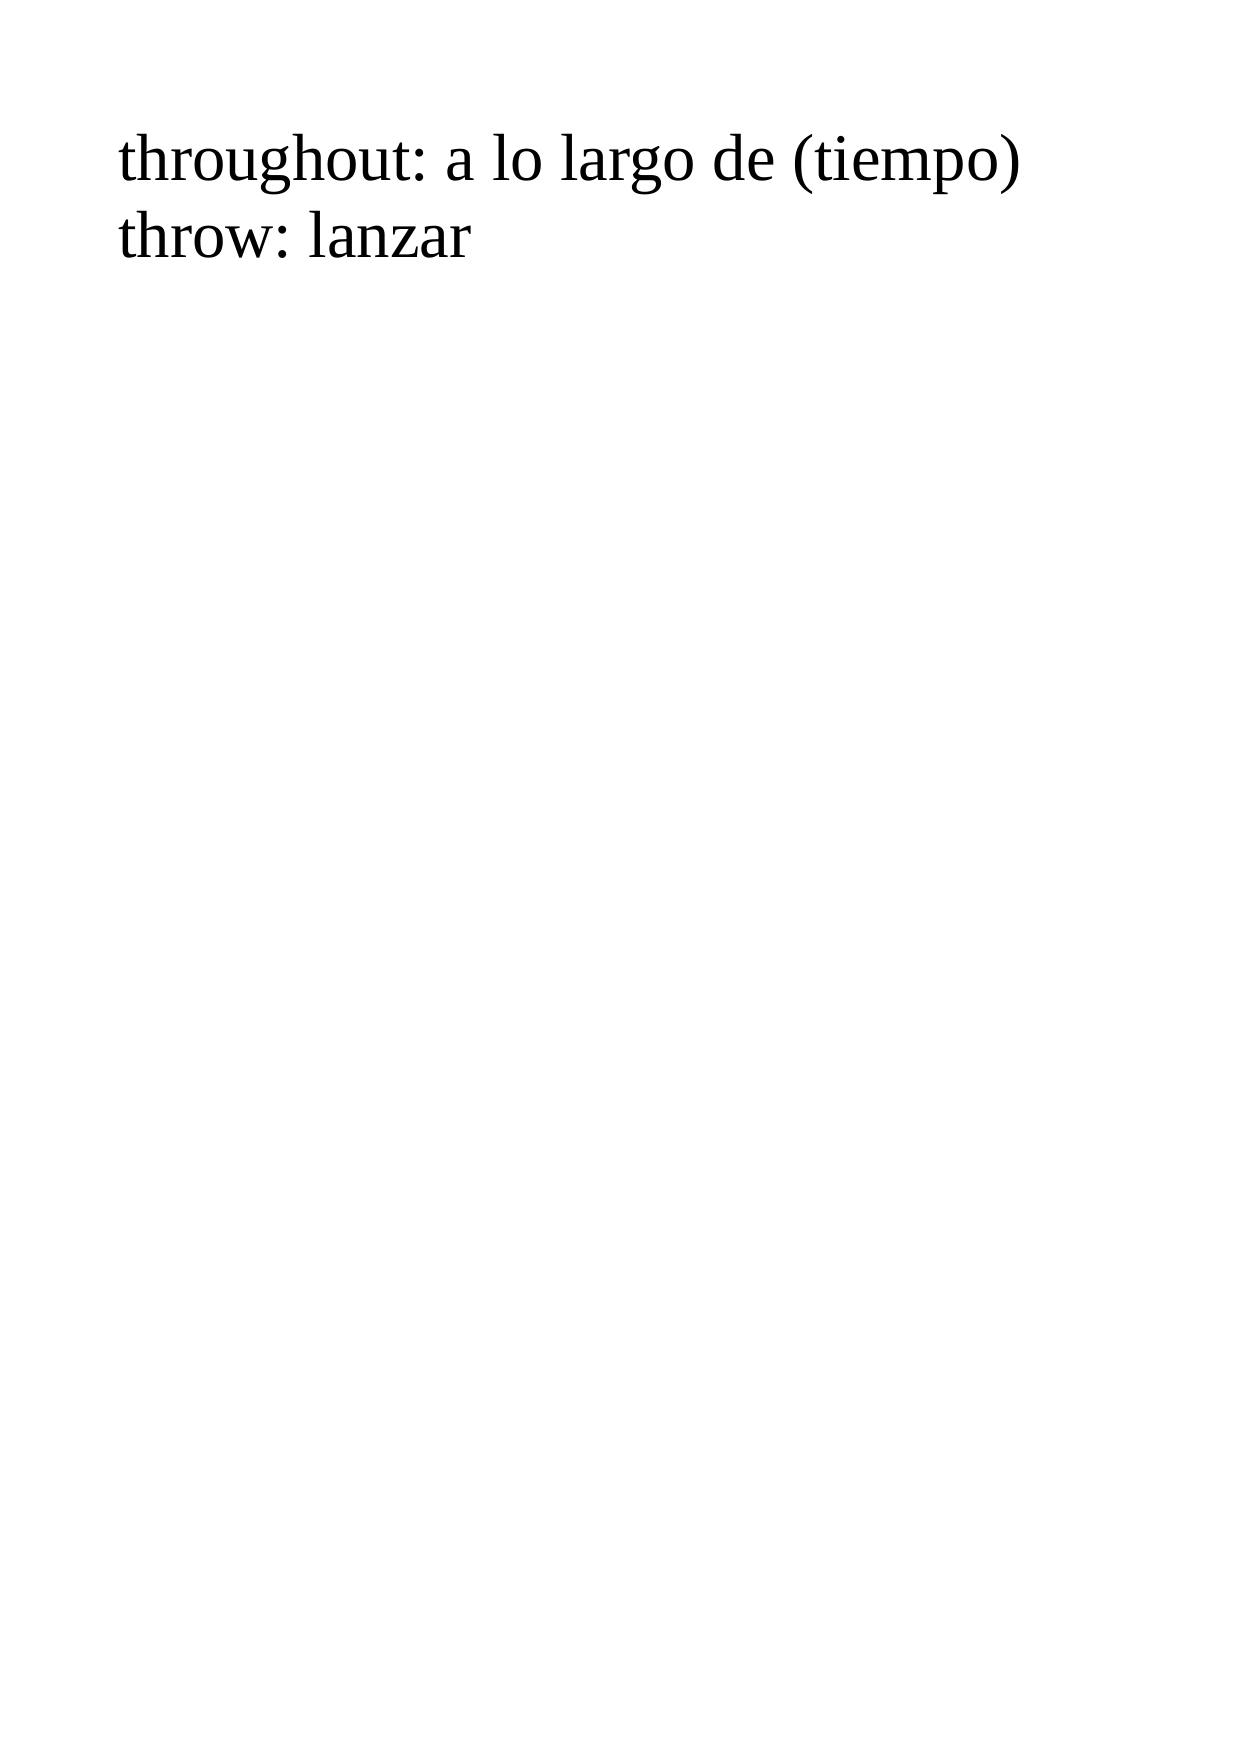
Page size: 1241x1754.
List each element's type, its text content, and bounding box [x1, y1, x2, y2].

text throughout: a lo largo de (tiempo) [118, 118, 1122, 195]
text throw: lanzar [118, 195, 1122, 271]
